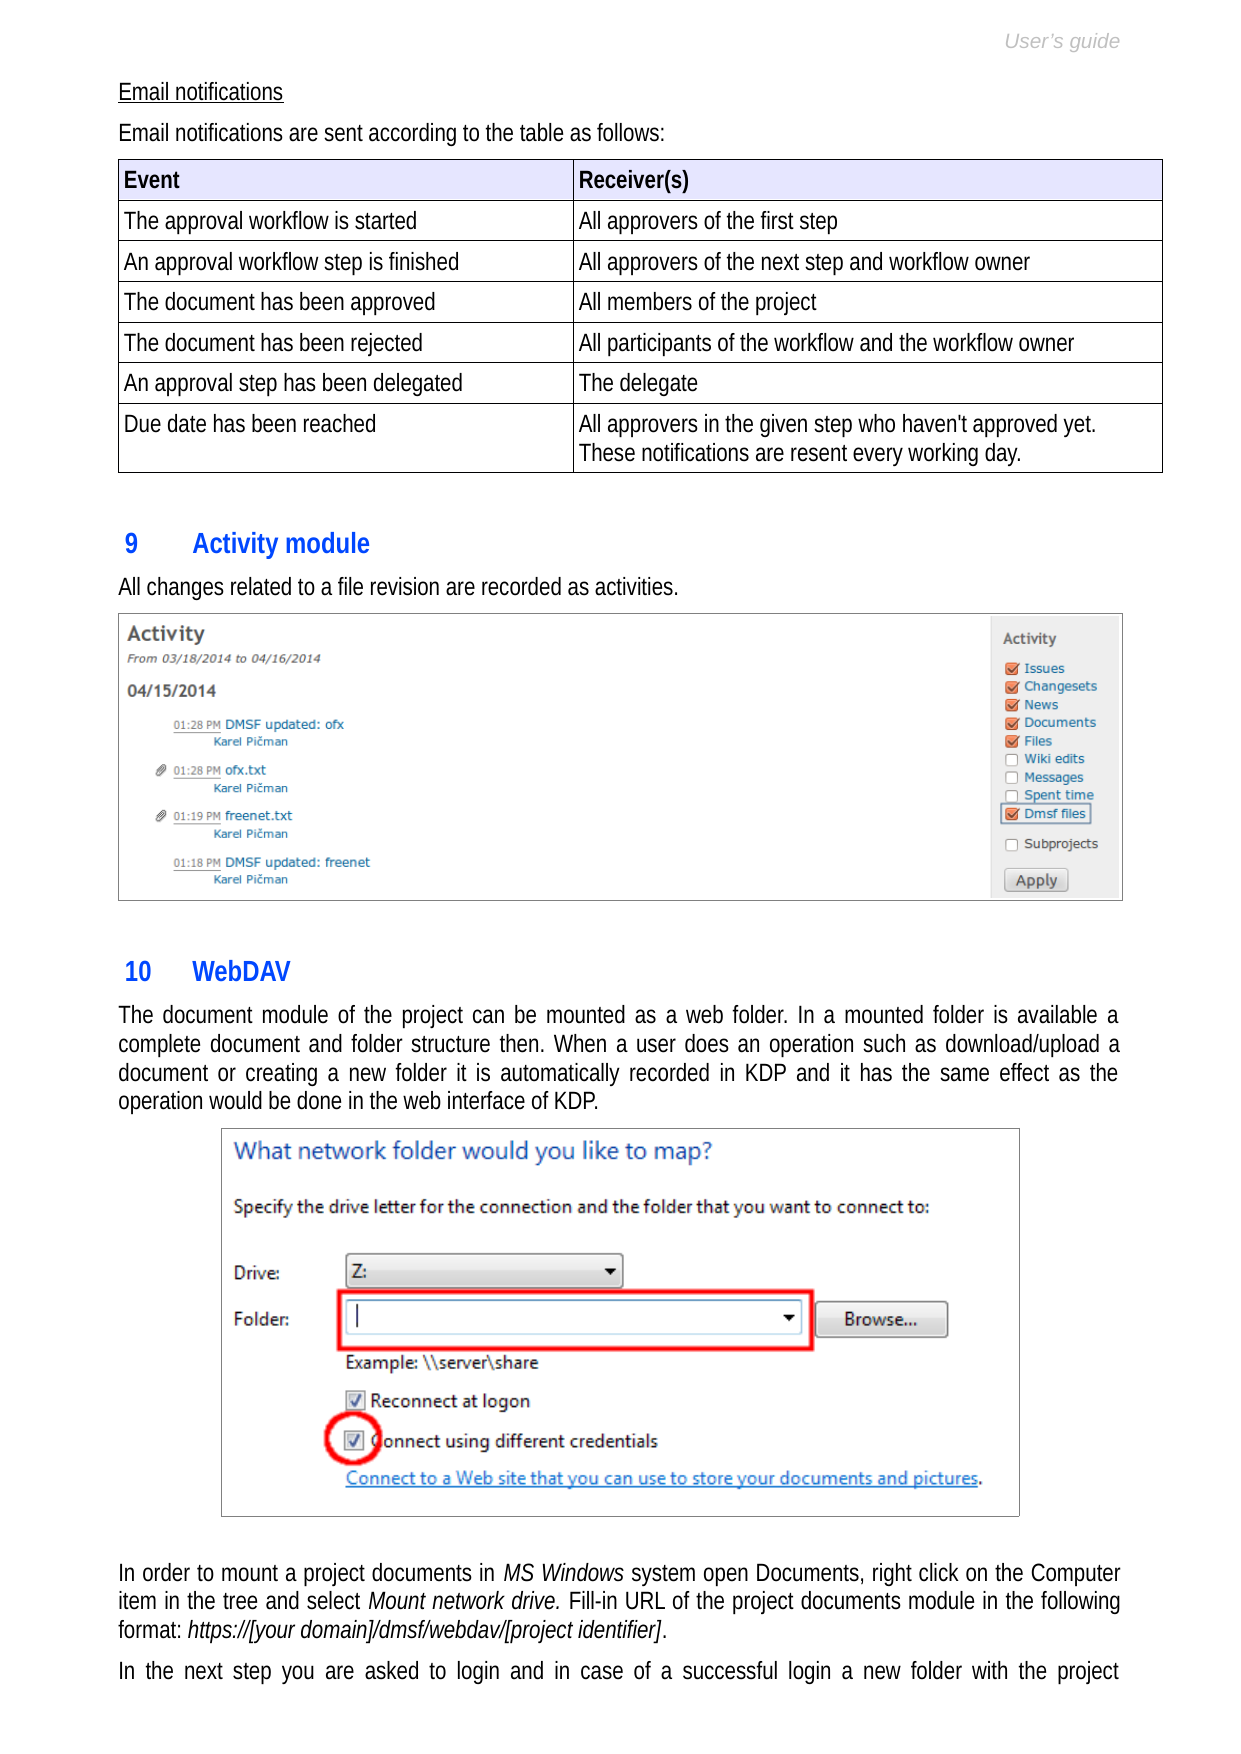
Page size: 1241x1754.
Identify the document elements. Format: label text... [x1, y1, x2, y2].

table_cell Due date has been reached [119, 404, 573, 472]
table_cell All approvers of the first step [574, 201, 1162, 240]
table_cell The delegate [574, 363, 1162, 403]
picture [223, 1130, 1017, 1514]
table_header Event [119, 160, 573, 199]
picture [121, 616, 1119, 898]
table_cell All approvers of the next step and workflow owner [574, 241, 1162, 281]
text Email notifications are sent according to the table as follows: [118, 118, 1122, 146]
text Email notifications [118, 77, 1122, 105]
table_cell The approval workflow is started [119, 201, 573, 240]
text The document module of the project can be mounted as a web folder. In a mounted folder is available a complete document and folder structure then. When a user does an operation such as download/upload a document or creating a new folder it is automatically recorded in KDP and it has the same effect as the operation would be done in the web interface of KDP. [118, 1000, 1122, 1115]
table_cell An approval workflow step is finished [119, 241, 573, 281]
table_cell All approvers in the given step who haven't approved yet. These notifications are resent every working day. [574, 404, 1162, 472]
table_header Receiver(s) [574, 160, 1162, 199]
text In order to mount a project documents in MS Windows system open Documents, right click on the Computer item in the tree and select Mount network drive. Fill-in URL of the project documents module in the following format: https://[your domain]/dmsf/webdav/[project identifier]. [118, 1558, 1122, 1643]
table_cell All participants of the workflow and the workflow owner [574, 323, 1162, 362]
subtitle WebDAV [118, 954, 1122, 988]
text In the next step you are asked to login and in case of a successful login a new folder with the project [118, 1656, 1122, 1685]
subtitle Activity module [118, 526, 1122, 559]
table_cell All members of the project [574, 282, 1162, 321]
table_cell The document has been approved [119, 282, 573, 321]
table_cell The document has been rejected [119, 323, 573, 362]
text All changes related to a file revision are recorded as activities. [118, 572, 1122, 601]
table_cell An approval step has been delegated [119, 363, 573, 403]
